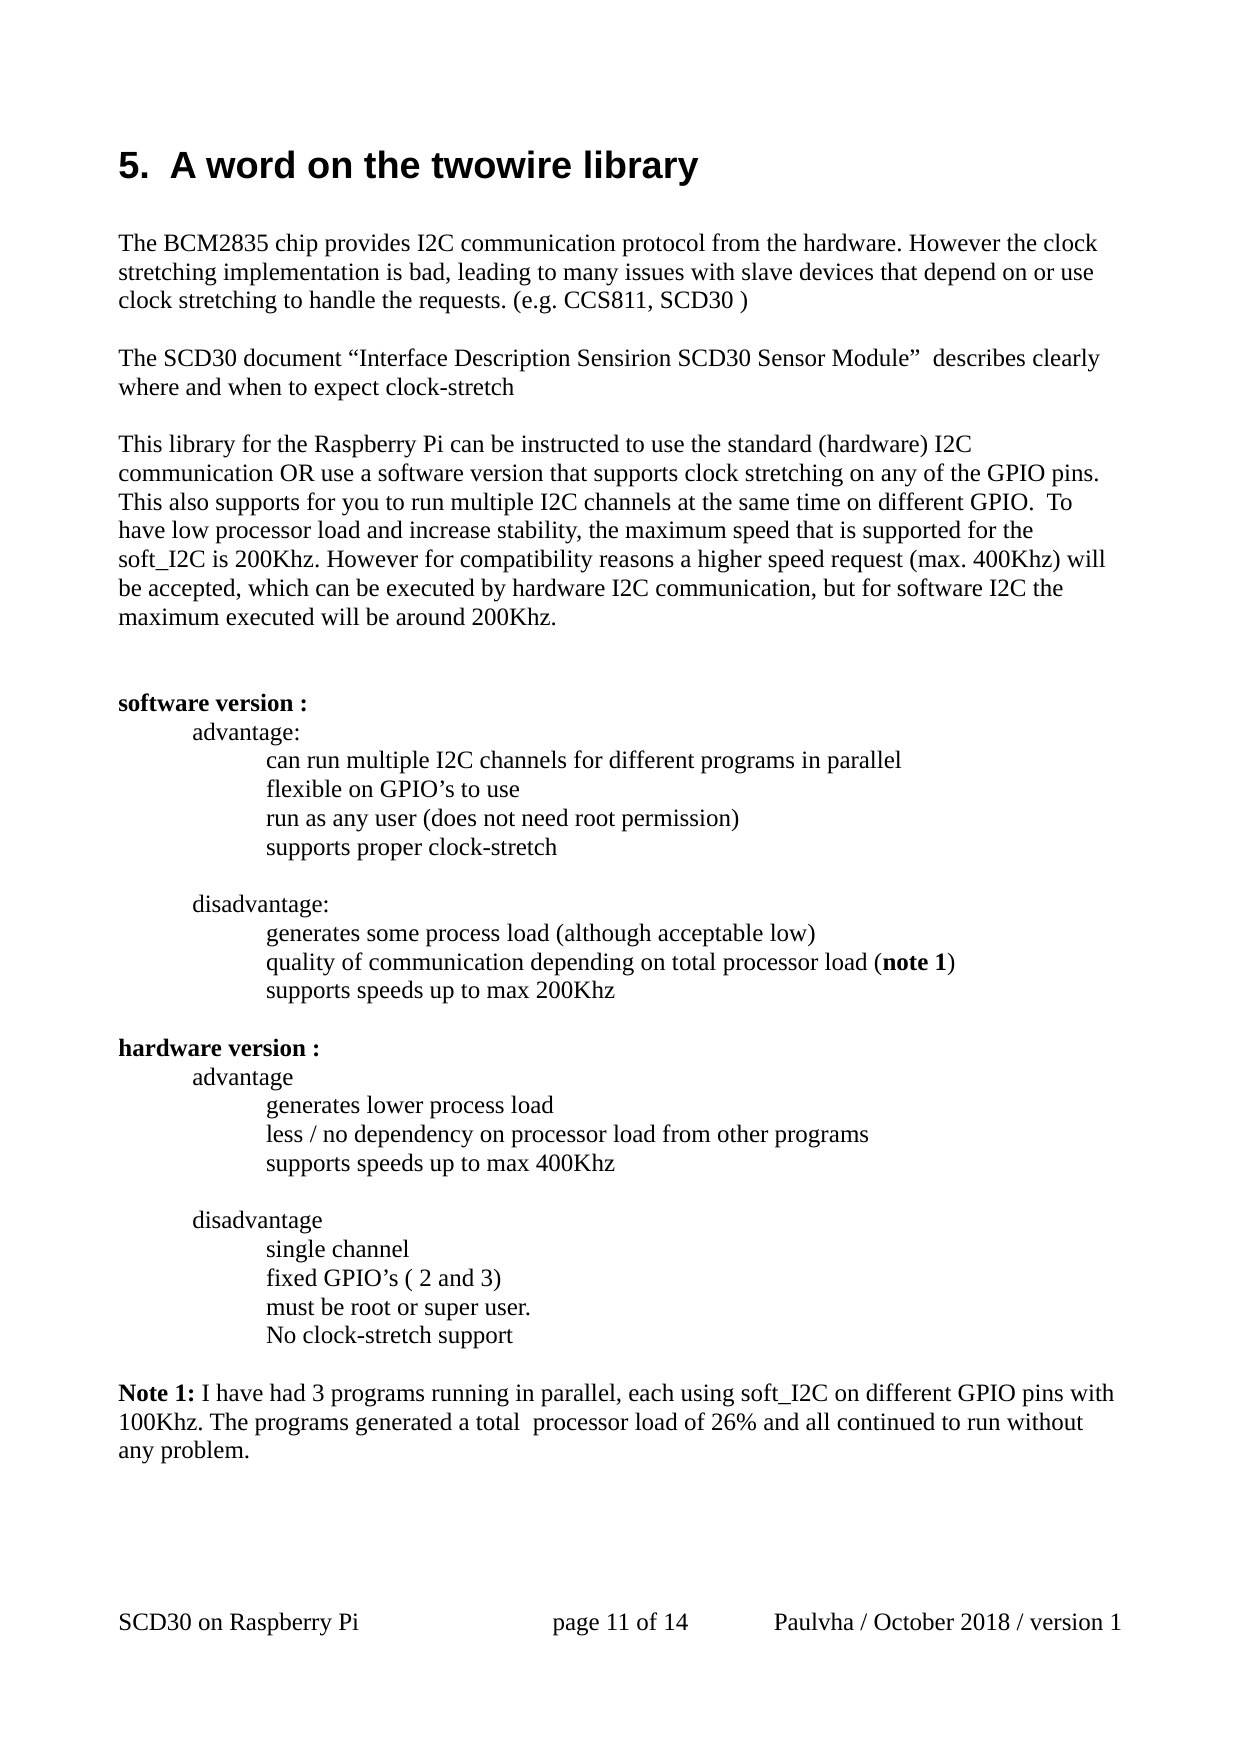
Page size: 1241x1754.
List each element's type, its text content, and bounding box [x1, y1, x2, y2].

text supports speeds up to max 200Khz [192, 976, 1122, 1004]
text supports proper clock-stretch [192, 832, 1122, 861]
text must be root or super user. [192, 1292, 1122, 1321]
text generates some process load (although acceptable low) [192, 918, 1122, 947]
subtitle 5. A word on the twowire library [118, 143, 1122, 187]
text The SCD30 document “Interface Description Sensirion SCD30 Sensor Module” describes clearly where and when to expect clock-stretch [118, 343, 1122, 401]
text software version : [118, 688, 1122, 717]
text hardware version : [118, 1033, 1122, 1062]
text flexible on GPIO’s to use [192, 774, 1122, 803]
text single channel [192, 1234, 1122, 1263]
text disadvantage [192, 1206, 1122, 1234]
text The BCM2835 chip provides I2C communication protocol from the hardware. However the clock stretching implementation is bad, leading to many issues with slave devices that depend on or use clock stretching to handle the requests. (e.g. CCS811, SCD30 ) [118, 228, 1122, 314]
text run as any user (does not need root permission) [192, 803, 1122, 832]
text supports speeds up to max 400Khz [192, 1148, 1122, 1177]
text Note 1: I have had 3 programs running in parallel, each using soft_I2C on different GPIO pins with 100Khz. The programs generated a total processor load of 26% and all continued to run without any problem. [118, 1378, 1122, 1464]
text generates lower process load [192, 1091, 1122, 1119]
text disadvantage: [192, 889, 1122, 918]
text advantage [192, 1062, 1122, 1091]
text advantage: [192, 717, 1122, 746]
text This library for the Raspberry Pi can be instructed to use the standard (hardware) I2C communication OR use a software version that supports clock stretching on any of the GPIO pins. This also supports for you to run multiple I2C channels at the same time on different GPIO. To have low processor load and increase stability, the maximum speed that is supported for the soft_I2C is 200Khz. However for compatibility reasons a higher speed request (max. 400Khz) will be accepted, which can be executed by hardware I2C communication, but for software I2C the maximum executed will be around 200Khz. [118, 429, 1122, 631]
text No clock-stretch support [192, 1321, 1122, 1349]
text fixed GPIO’s ( 2 and 3) [192, 1263, 1122, 1292]
text quality of communication depending on total processor load (note 1) [192, 947, 1122, 976]
text less / no dependency on processor load from other programs [192, 1119, 1122, 1148]
text can run multiple I2C channels for different programs in parallel [192, 746, 1122, 774]
